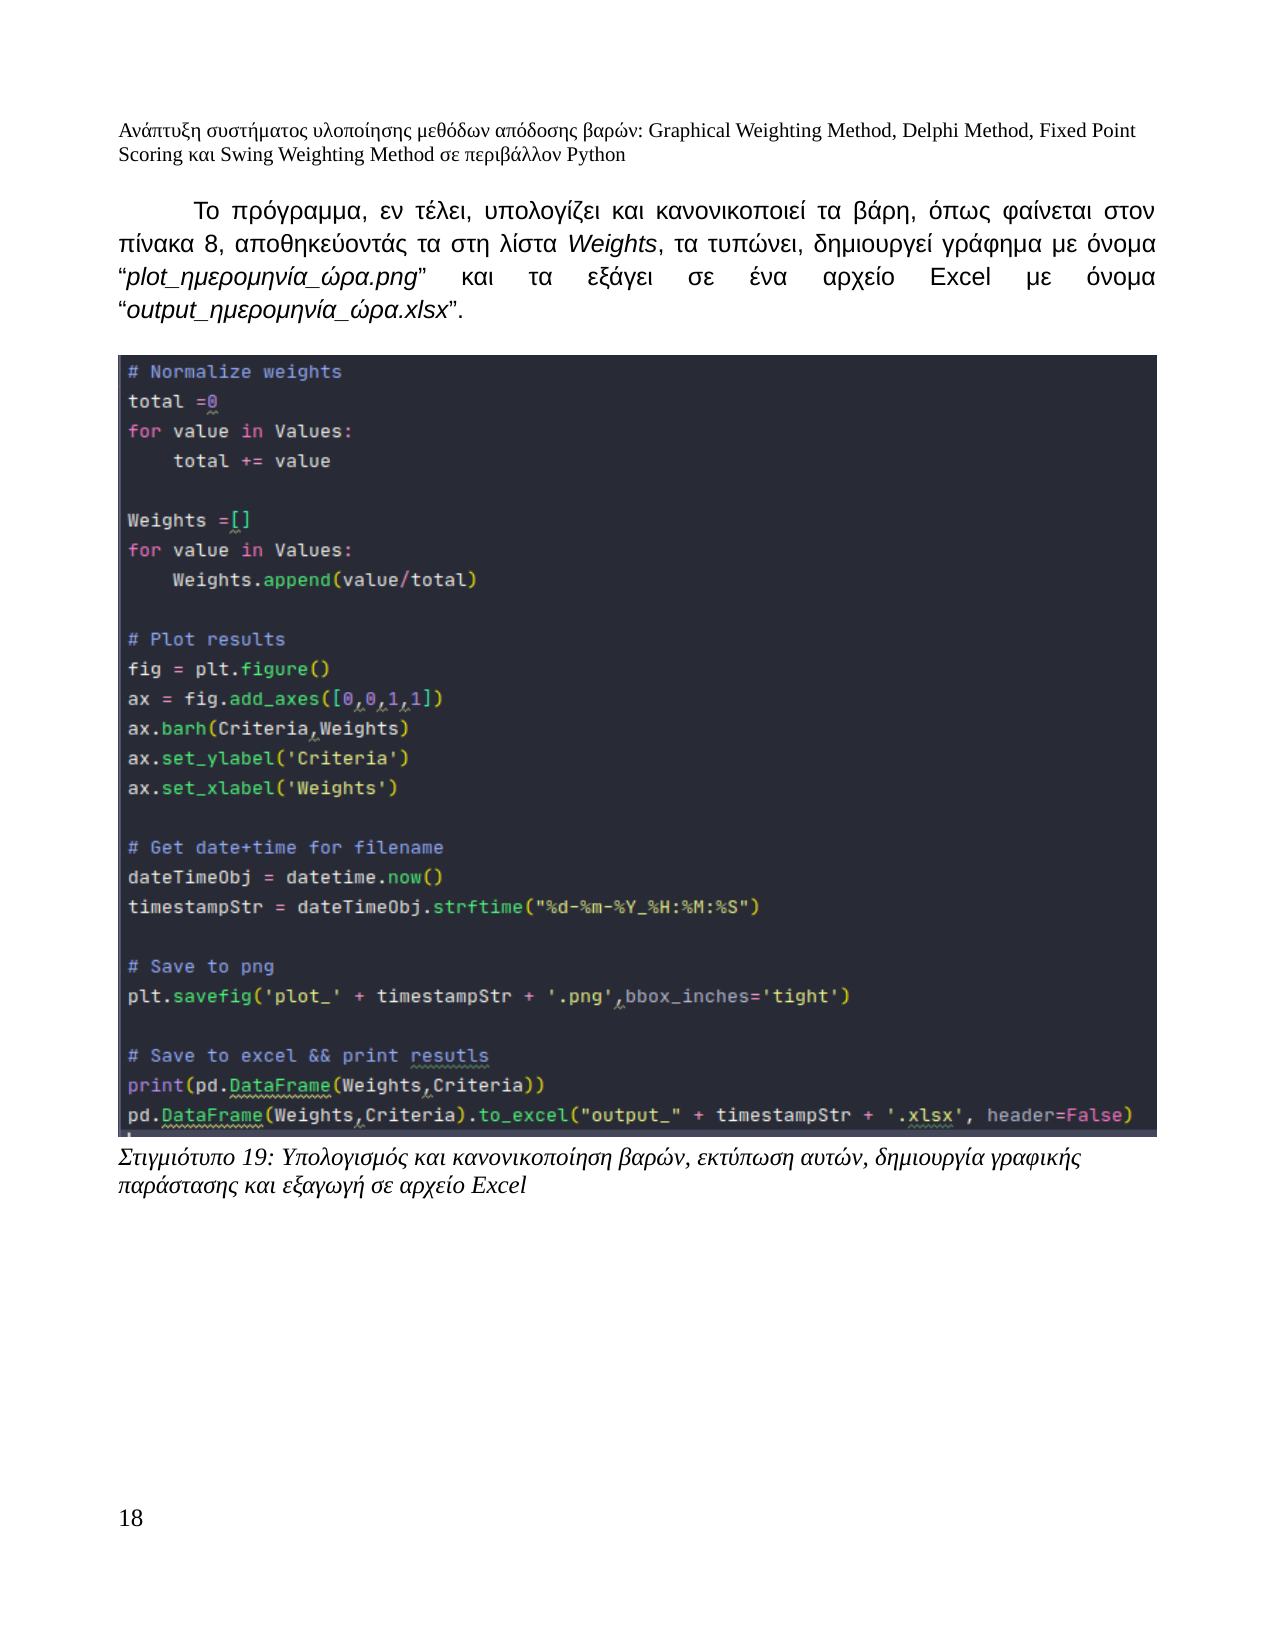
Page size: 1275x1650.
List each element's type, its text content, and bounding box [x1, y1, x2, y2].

picture [118, 355, 1157, 1137]
text Το πρόγραμμα, εν τέλει, υπολογίζει και κανονικοποιεί τα βάρη, όπως φαίνεται στον πίνακα 8, αποθηκεύοντάς τα στη λίστα Weights, τα τυπώνει, δημιουργεί γράφημα με όνομα “plot_ημερομηνία_ώρα.png” και τα εξάγει σε ένα αρχείο Excel με όνομα “output_ημερομηνία_ώρα.xlsx”. [118, 196, 1157, 323]
text Στιγμιότυπο 19: Υπολογισμός και κανονικοποίηση βαρών, εκτύπωση αυτών, δημιουργία γραφικής παράστασης και εξαγωγή σε αρχείο Excel [118, 1137, 1157, 1199]
